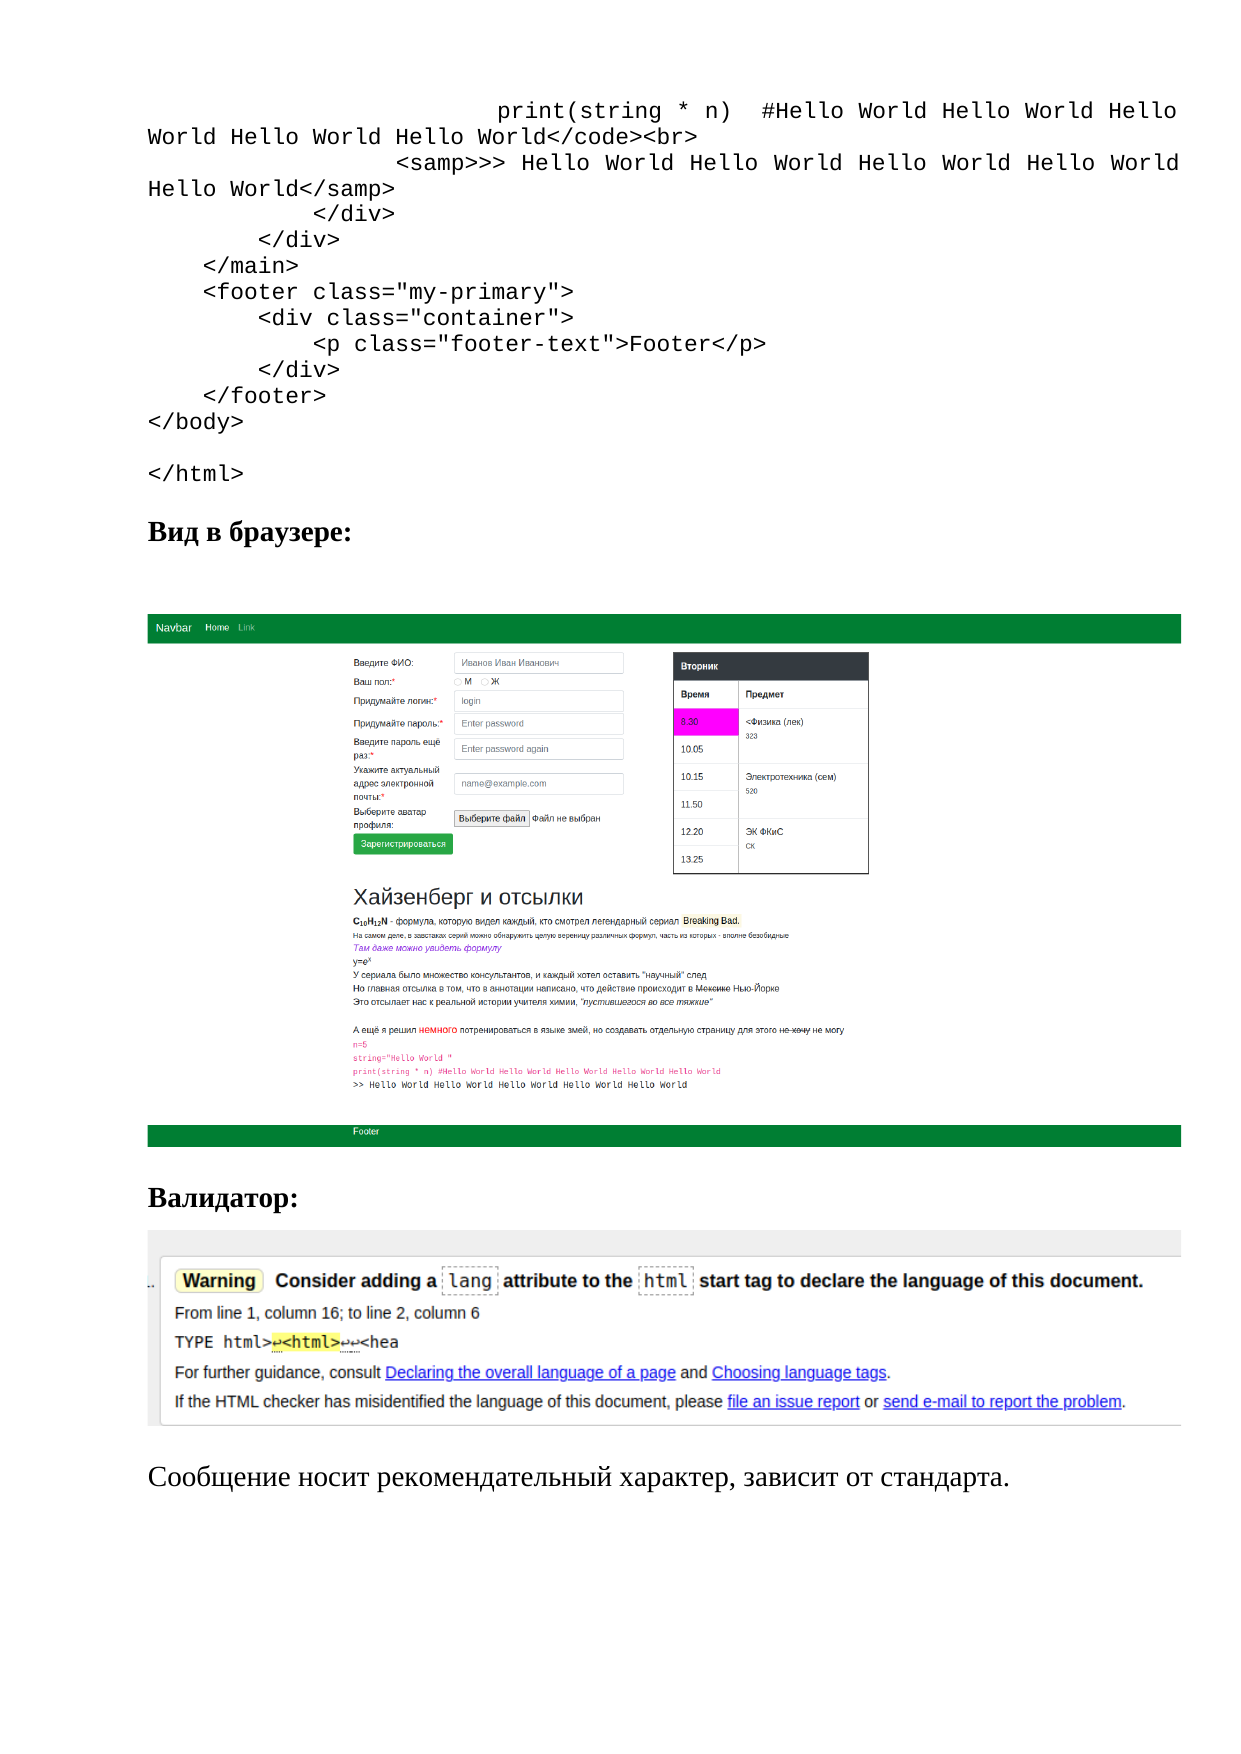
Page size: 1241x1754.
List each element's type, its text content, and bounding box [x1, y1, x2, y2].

text </div> [148, 358, 1181, 384]
text </main> [148, 255, 1181, 281]
text </body> [148, 410, 1181, 436]
text print(string * n) #Hello World Hello World Hello World Hello World Hello World</code><br> [148, 99, 1181, 151]
text </div> [148, 229, 1181, 255]
text <samp>>> Hello World Hello World Hello World Hello World Hello World</samp> [148, 151, 1181, 203]
picture [147, 614, 1182, 1147]
text <div class="container"> [148, 307, 1181, 332]
text Сообщение носит рекомендательный характер, зависит от стандарта. [148, 1426, 1181, 1492]
text </div> [148, 203, 1181, 229]
text Вид в браузере: [148, 514, 1181, 548]
text </footer> [148, 384, 1181, 410]
text Валидатор: [148, 1147, 1181, 1213]
text <p class="footer-text">Footer</p> [148, 332, 1181, 358]
picture [147, 1230, 1182, 1426]
text </html> [148, 462, 1181, 488]
text <footer class="my-primary"> [148, 281, 1181, 307]
